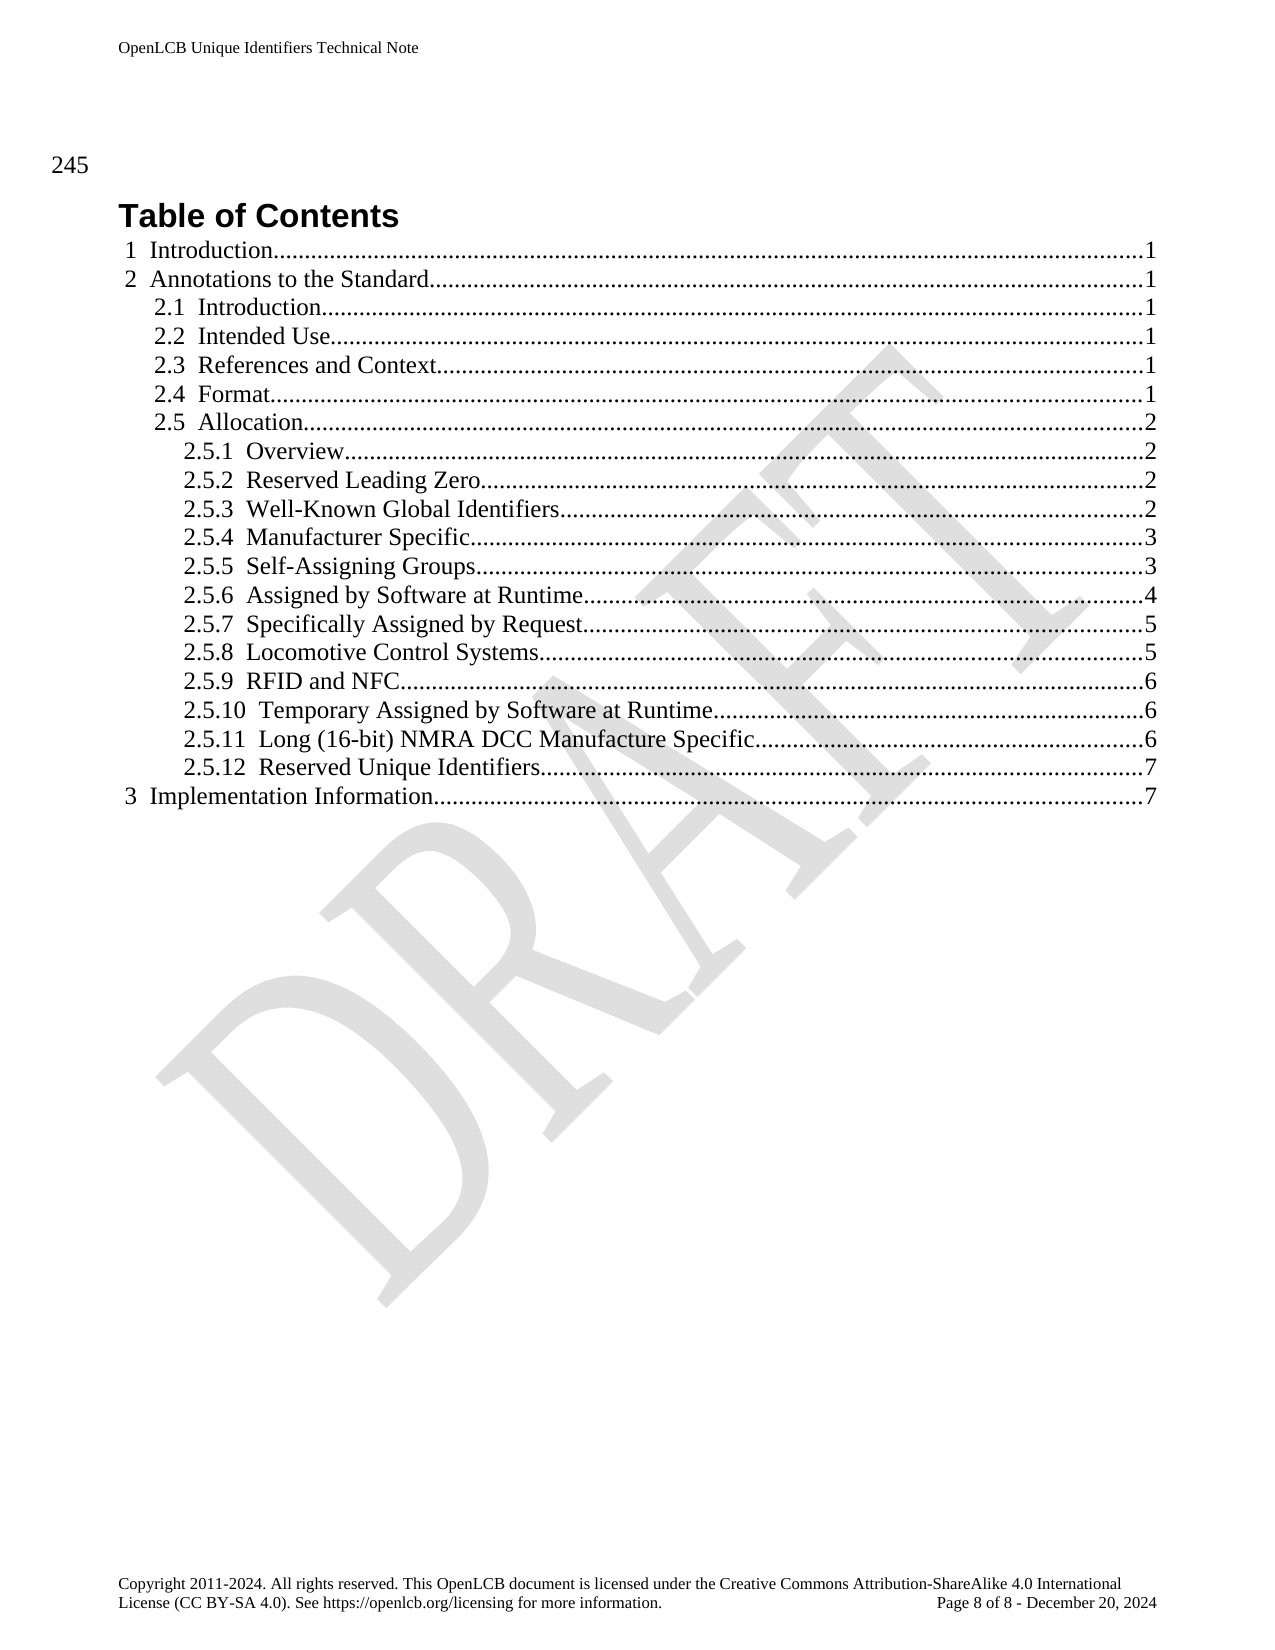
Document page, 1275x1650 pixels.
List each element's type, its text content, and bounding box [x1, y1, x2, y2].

text 2.5.5 Self-Assigning Groups 3 [693, 551, 972, 580]
text 2.3 References and Context 1 [898, 350, 1157, 379]
text 2.5.6 Assigned by Software at Runtime 4 [177, 580, 683, 609]
text 1 Introduction 1 [118, 235, 1157, 264]
text 2.5.5 Self-Assigning Groups 3 [989, 551, 1157, 580]
subtitle Table of Contents [118, 196, 1157, 235]
text 2.5.8 Locomotive Control Systems 5 [1030, 637, 1157, 666]
text 2.3 References and Context 1 [148, 350, 881, 379]
text 3 Implementation Information 7 [727, 781, 870, 810]
text 2.5.6 Assigned by Software at Runtime 4 [1018, 580, 1157, 609]
text 2.5 Allocation 2 [148, 407, 824, 436]
text 2.4 Format 1 [148, 379, 852, 407]
text 2.5.10 Temporary Assigned by Software at Runtime 6 [815, 695, 1157, 724]
text 2.5.2 Reserved Leading Zero 2 [903, 465, 1157, 494]
text 2.5.7 Specifically Assigned by Request 5 [729, 609, 829, 637]
text 2.4 Format 1 [857, 379, 1157, 407]
text 2.5.2 Reserved Leading Zero 2 [788, 465, 886, 494]
text 3 Implementation Information 7 [604, 781, 699, 810]
text 2.5.8 Locomotive Control Systems 5 [177, 637, 740, 666]
text 2.5.11 Long (16-bit) NMRA DCC Manufacture Specific 6 [177, 724, 565, 752]
text 2.5.11 Long (16-bit) NMRA DCC Manufacture Specific 6 [568, 724, 618, 752]
text 2.5.3 Well-Known Global Identifiers 2 [177, 494, 737, 522]
text 3 Implementation Information 7 [886, 781, 1157, 810]
text 2.5.1 Overview 2 [800, 436, 857, 465]
text 2.5.8 Locomotive Control Systems 5 [757, 637, 817, 666]
text 2.5.8 Locomotive Control Systems 5 [823, 642, 877, 666]
text 2.5.6 Assigned by Software at Runtime 4 [700, 580, 1001, 609]
text 2.5.5 Self-Assigning Groups 3 [177, 551, 680, 580]
text 3 Implementation Information 7 [118, 781, 602, 810]
text 2.5 Allocation 2 [851, 407, 1157, 436]
text 2.5.4 Manufacturer Specific 3 [960, 522, 1157, 551]
text 2.5.10 Temporary Assigned by Software at Runtime 6 [587, 695, 798, 724]
text 2.5.12 Reserved Unique Identifiers 7 [586, 752, 665, 781]
text 2.5.11 Long (16-bit) NMRA DCC Manufacture Specific 6 [634, 724, 826, 752]
text 2.5.12 Reserved Unique Identifiers 7 [872, 752, 1157, 781]
text 2.5.9 RFID and NFC 6 [177, 666, 769, 695]
text 2.5.8 Locomotive Control Systems 5 [865, 637, 1029, 666]
text 2.5.3 Well-Known Global Identifiers 2 [756, 494, 805, 522]
text 2.5.9 RFID and NFC 6 [804, 666, 1157, 695]
text 2.2 Intended Use 1 [148, 321, 1157, 350]
text 2.5.3 Well-Known Global Identifiers 2 [932, 494, 1157, 522]
text 2.5.4 Manufacturer Specific 3 [714, 522, 943, 551]
text 2.5.12 Reserved Unique Identifiers 7 [177, 752, 584, 781]
text 2.5.7 Specifically Assigned by Request 5 [1059, 609, 1157, 637]
text 2.5.4 Manufacturer Specific 3 [177, 522, 709, 551]
text 2.5.2 Reserved Leading Zero 2 [177, 465, 777, 494]
text 2.5.7 Specifically Assigned by Request 5 [837, 609, 1029, 637]
text 2.5.3 Well-Known Global Identifiers 2 [799, 494, 914, 522]
text 2 Annotations to the Standard 1 [118, 264, 1157, 292]
text 2.5.1 Overview 2 [177, 436, 795, 465]
text 2.5.1 Overview 2 [874, 436, 1157, 465]
text 2.5.10 Temporary Assigned by Software at Runtime 6 [177, 695, 548, 724]
text 2.5.12 Reserved Unique Identifiers 7 [680, 752, 855, 781]
text 2.5.7 Specifically Assigned by Request 5 [177, 609, 711, 637]
text 2.1 Introduction 1 [148, 292, 1157, 321]
text 2.5.11 Long (16-bit) NMRA DCC Manufacture Specific 6 [844, 724, 1157, 752]
